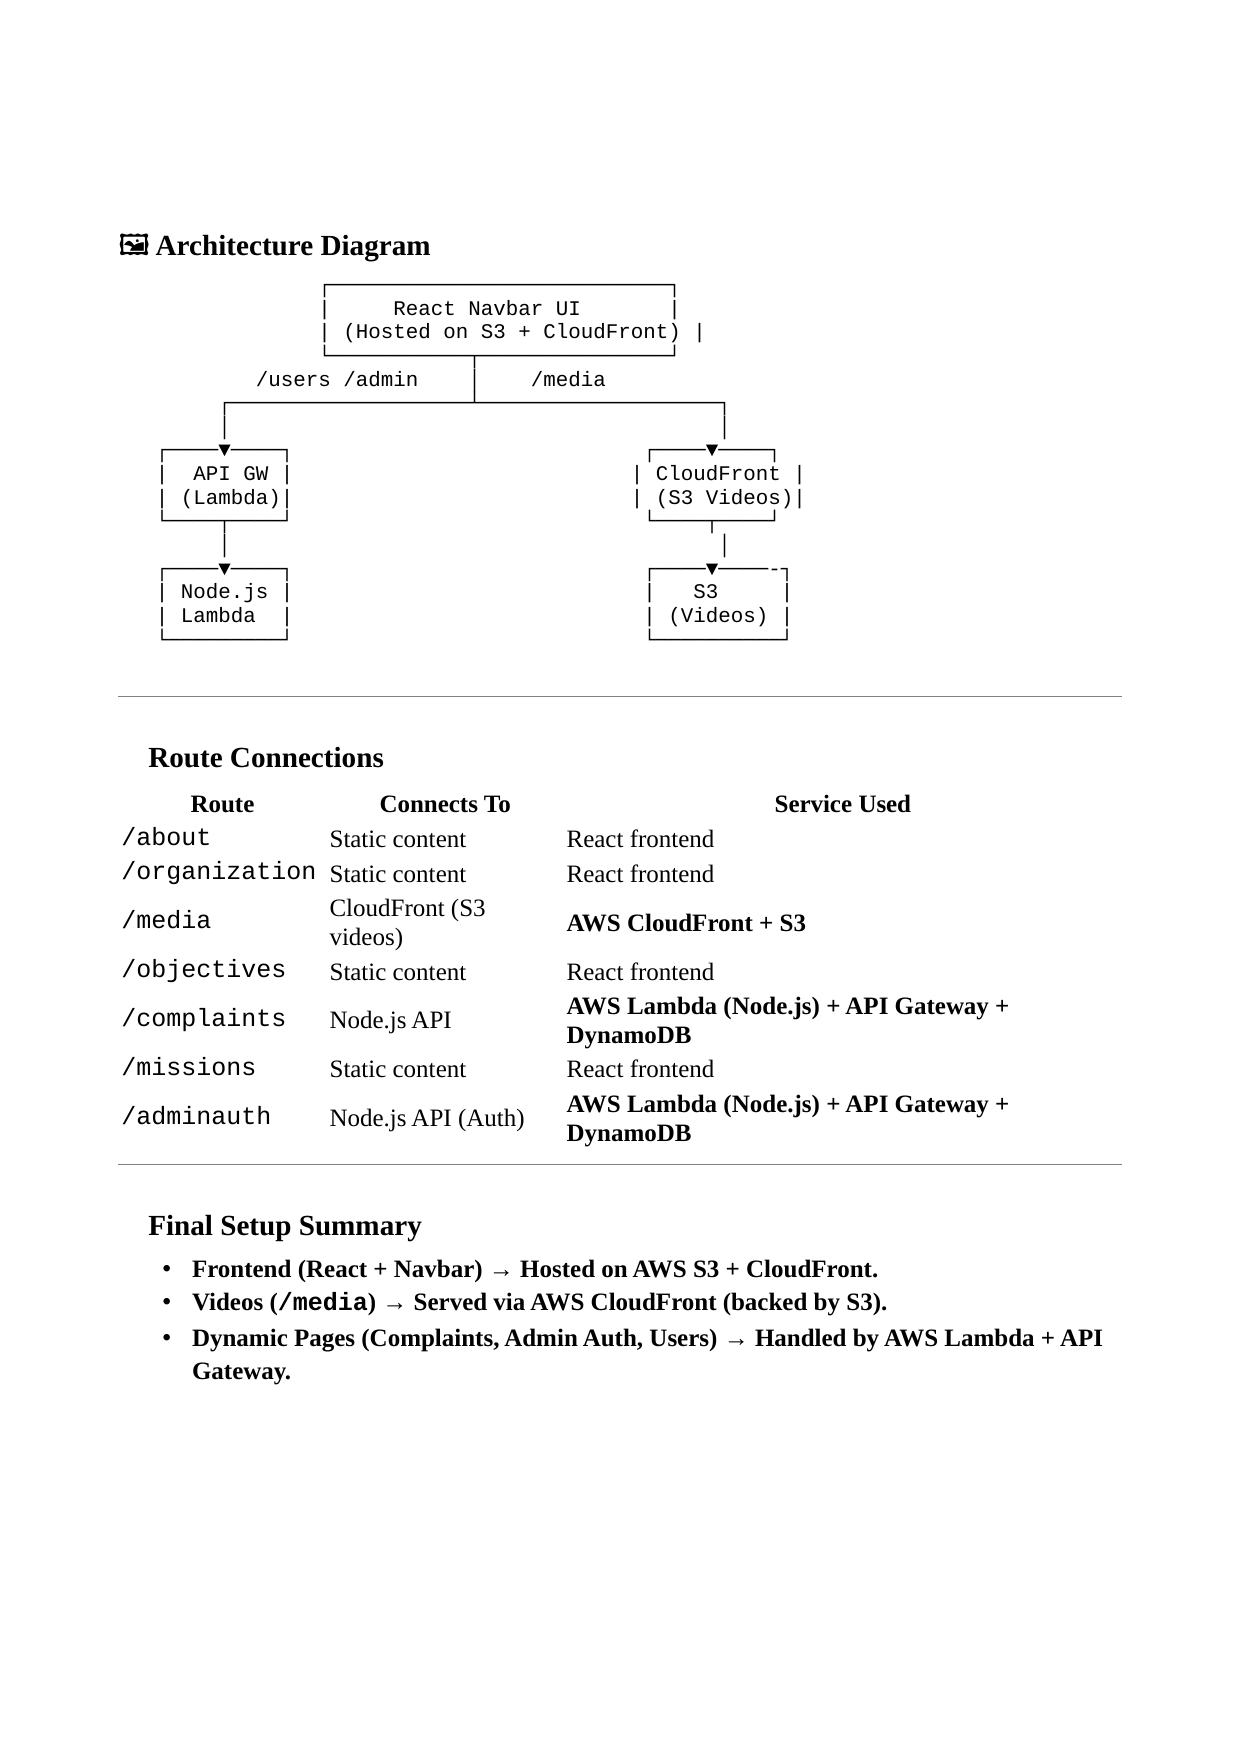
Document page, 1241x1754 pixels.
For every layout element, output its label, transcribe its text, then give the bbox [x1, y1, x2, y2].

subtitle 🖼️ Architecture Diagram [118, 228, 1122, 261]
text | (Hosted on S3 + CloudFront) | [118, 321, 1122, 345]
text | API GW | | CloudFront | [118, 463, 1122, 487]
list Videos (/media) → Served via AWS CloudFront (backed by S3). [162, 1287, 1122, 1318]
table_cell /complaints [118, 988, 326, 1052]
table_cell React frontend [564, 821, 1122, 856]
text └───────────┬───────────────┘ [475, 345, 1122, 368]
table_cell Static content [326, 821, 563, 856]
table_cell Static content [326, 954, 563, 988]
table_cell AWS Lambda (Node.js) + API Gateway + DynamoDB [564, 1086, 1122, 1149]
text /users /admin │ /media [118, 368, 1122, 392]
table_cell Static content [326, 1052, 563, 1086]
list Dynamic Pages (Complaints, Admin Auth, Users) → Handled by AWS Lambda + API Gateway. [162, 1323, 1122, 1385]
table_header Connects To [326, 787, 563, 821]
table_header Route [118, 787, 326, 821]
text └───────────┬───────────────┘ [118, 345, 474, 368]
table_cell Node.js API [326, 988, 563, 1052]
text └────┬────┘ └────┬────┘ [118, 510, 1122, 534]
table_cell Node.js API (Auth) [326, 1086, 563, 1149]
subtitle 🔗 Route Connections [118, 741, 1122, 774]
text | (Lambda)| | (S3 Videos)| [118, 487, 1122, 510]
table_header Service Used [564, 787, 1122, 821]
text │ │ [118, 534, 1122, 558]
table_cell /about [118, 821, 326, 856]
text | Lambda | | (Videos) | [118, 605, 1122, 629]
text ┌───────────────────────────┐ [118, 274, 1122, 298]
table_cell React frontend [564, 954, 1122, 988]
table_cell CloudFront (S3 videos) [326, 890, 563, 954]
table_cell /adminauth [118, 1086, 326, 1149]
text │ │ [118, 416, 224, 439]
table_cell AWS CloudFront + S3 [564, 890, 1122, 954]
table_cell /objectives [118, 954, 326, 988]
table_cell /missions [118, 1052, 326, 1086]
table_cell Static content [326, 856, 563, 890]
table_cell /organization [118, 856, 326, 890]
text | Node.js | | S3 | [118, 581, 1122, 605]
text └─────────┘ └──────────┘ [118, 629, 1122, 652]
table_cell React frontend [564, 856, 1122, 890]
table_cell /media [118, 890, 326, 954]
text | React Navbar UI | [118, 298, 1122, 321]
text └───────────┬───────────────┘ [325, 345, 674, 355]
subtitle 🚀 Final Setup Summary [118, 1208, 1122, 1242]
text ┌────▼────┐ ┌────▼────┐ [118, 439, 1122, 463]
table_cell AWS Lambda (Node.js) + API Gateway + DynamoDB [564, 988, 1122, 1052]
text ┌───────────────────┴───────────────────┐ [118, 392, 1122, 416]
text ┌────▼────┐ ┌────▼────-┐ [118, 558, 1122, 581]
list Frontend (React + Navbar) → Hosted on AWS S3 + CloudFront. [162, 1254, 1122, 1283]
table_cell React frontend [564, 1052, 1122, 1086]
text │ │ [725, 416, 1122, 439]
text │ │ [225, 416, 724, 439]
